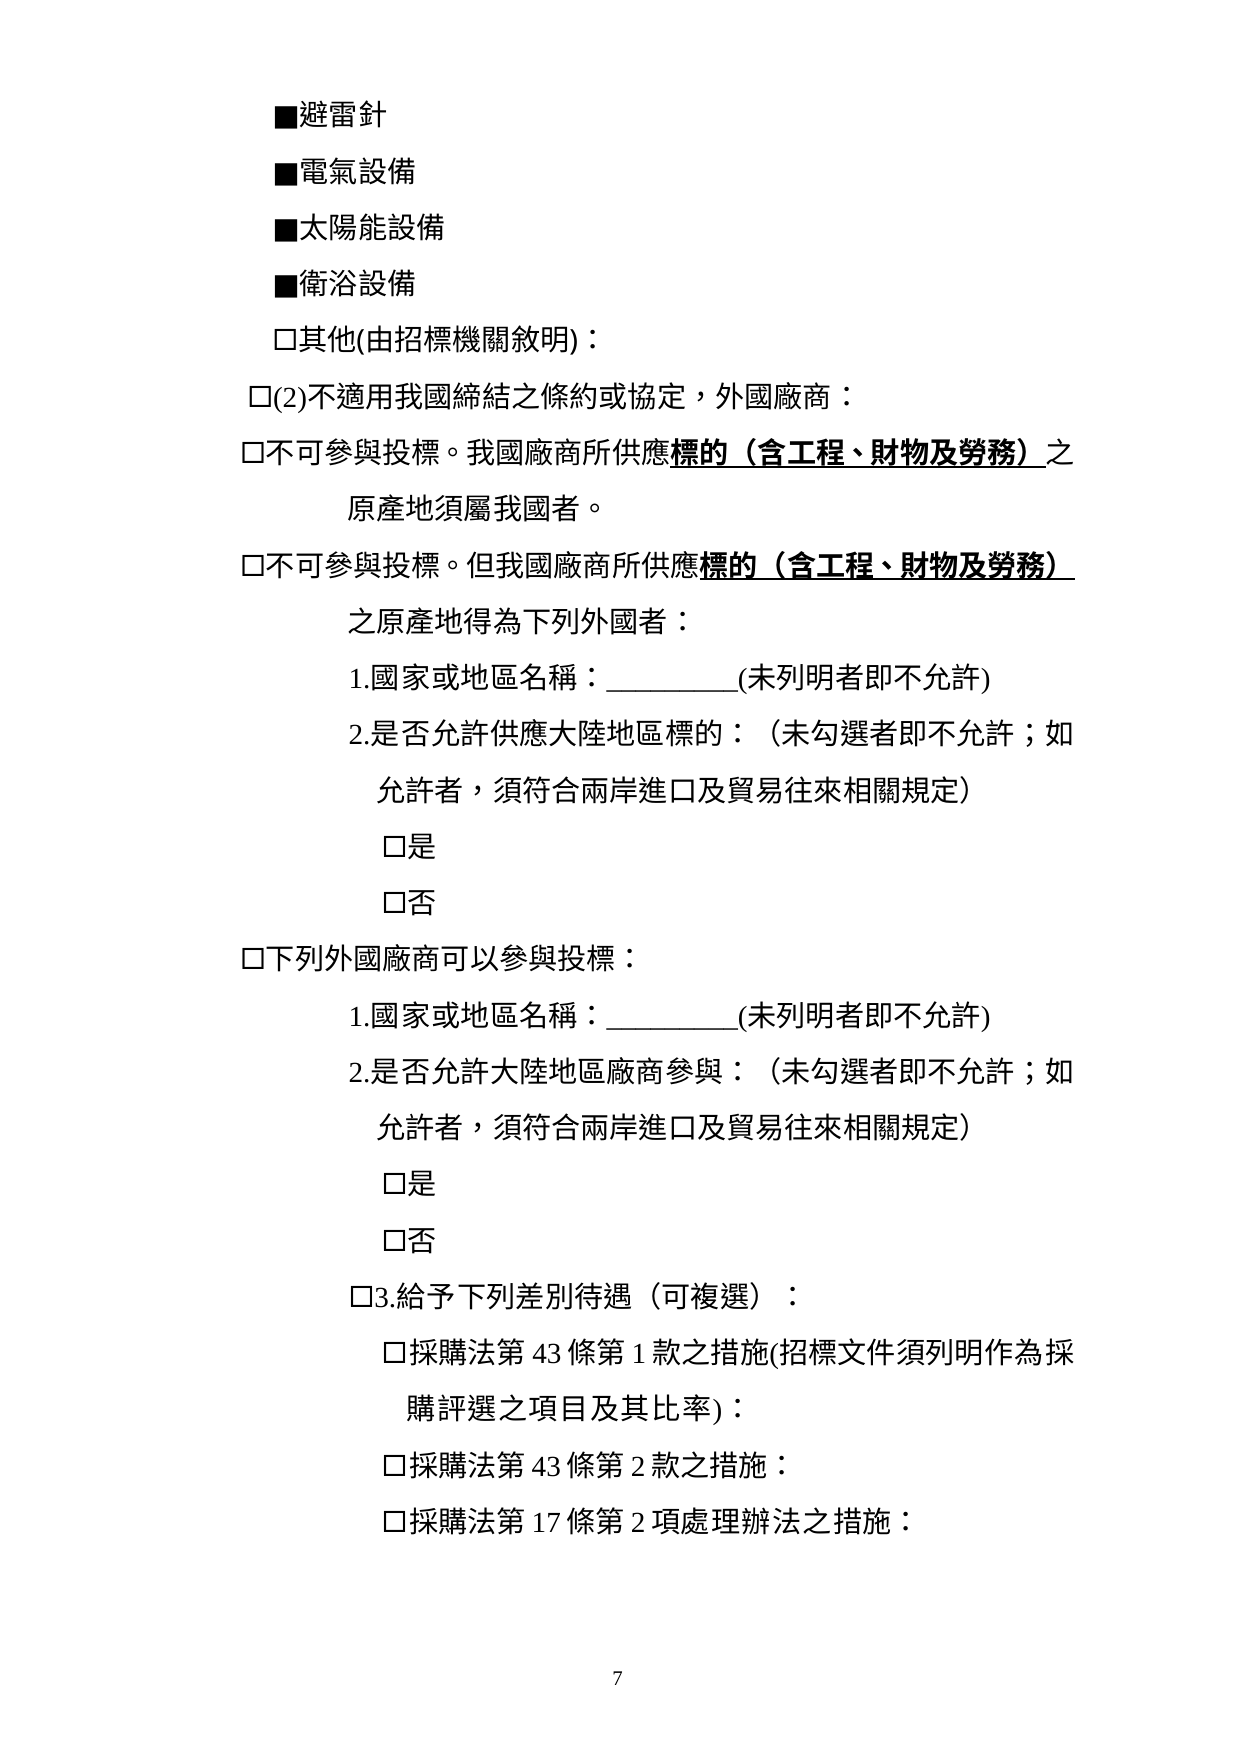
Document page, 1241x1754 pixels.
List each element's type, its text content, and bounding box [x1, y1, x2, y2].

text 是 [381, 816, 1075, 873]
text ■衛浴設備 [272, 254, 1075, 310]
text 1.國家或地區名稱：_________(未列明者即不允許) [348, 985, 1075, 1041]
text 1.國家或地區名稱：_________(未列明者即不允許) [348, 648, 1075, 704]
text 是 [381, 1154, 1075, 1210]
text (2)不適用我國締結之條約或協定，外國廠商： [247, 366, 1075, 423]
text ■太陽能設備 [272, 198, 1075, 254]
text ■避雷針 [272, 85, 1075, 141]
text 3.給予下列差別待遇（可複選）： [348, 1266, 1075, 1323]
text 否 [381, 873, 1075, 929]
text 否 [381, 1210, 1075, 1266]
text ■電氣設備 [272, 141, 1075, 198]
text 2.是否允許供應大陸地區標的：（未勾選者即不允許；如允許者，須符合兩岸進口及貿易往來相關規定） [348, 704, 1075, 816]
text 採購法第43條第2款之措施： [381, 1435, 1075, 1491]
text 採購法第43條第1款之措施(招標文件須列明作為採購評選之項目及其比率)： [381, 1323, 1075, 1435]
text 採購法第17條第2項處理辦法之措施： [381, 1491, 1075, 1548]
text 下列外國廠商可以參與投標： [159, 929, 1075, 985]
text 不可參與投標。我國廠商所供應標的（含工程、財物及勞務）之原產地須屬我國者。 [159, 423, 1075, 535]
text 其他(由招標機關敘明)： [272, 310, 1075, 366]
text 2.是否允許大陸地區廠商參與：（未勾選者即不允許；如允許者，須符合兩岸進口及貿易往來相關規定） [348, 1041, 1075, 1154]
text 不可參與投標。但我國廠商所供應標的（含工程、財物及勞務）之原產地得為下列外國者： [159, 535, 1075, 648]
